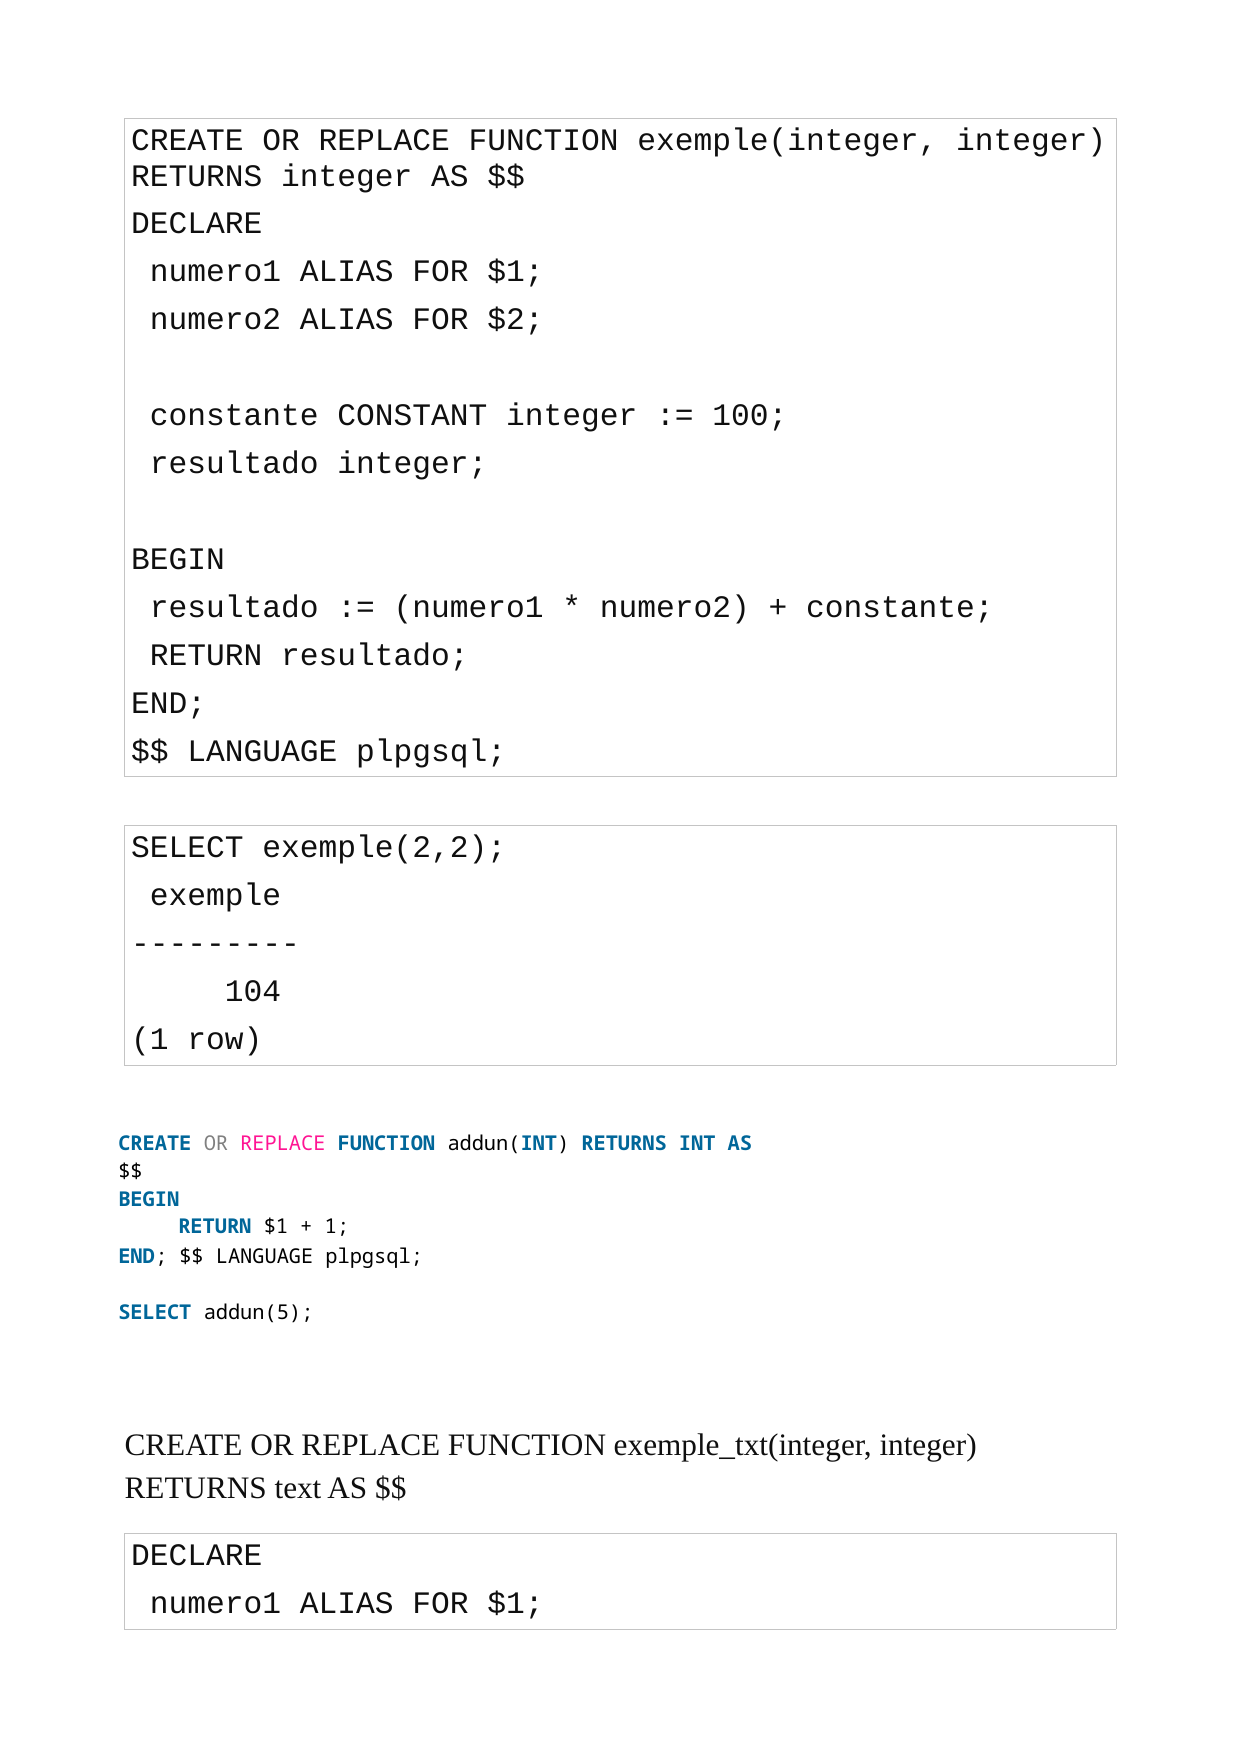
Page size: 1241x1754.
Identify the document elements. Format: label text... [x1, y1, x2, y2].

text DECLARE [125, 1534, 1116, 1575]
text DECLARE [125, 201, 1116, 243]
text END; [125, 681, 1116, 722]
text 104 [125, 969, 1116, 1011]
text END; $$ LANGUAGE plpgsql; [118, 1241, 1122, 1269]
text RETURN resultado; [125, 633, 1116, 674]
text numero2 ALIAS FOR $2; [125, 297, 1116, 339]
text $$ [118, 1157, 1122, 1184]
text CREATE OR REPLACE FUNCTION exemple_txt(integer, integer) RETURNS text AS $$ [124, 1383, 1116, 1505]
text (1 row) [125, 1017, 1116, 1065]
text BEGIN [118, 1184, 1122, 1212]
text resultado integer; [125, 441, 1116, 483]
text BEGIN [125, 537, 1116, 579]
text constante CONSTANT integer := 100; [125, 393, 1116, 435]
text resultado := (numero1 * numero2) + constante; [125, 585, 1116, 627]
text --------- [125, 921, 1116, 963]
text RETURN $1 + 1; [118, 1212, 1122, 1241]
text numero1 ALIAS FOR $1; [125, 1581, 1116, 1629]
text $$ LANGUAGE plpgsql; [125, 728, 1116, 776]
text numero1 ALIAS FOR $1; [125, 249, 1116, 291]
text CREATE OR REPLACE FUNCTION exemple(integer, integer) RETURNS integer AS $$ [125, 119, 1116, 195]
text CREATE OR REPLACE FUNCTION addun(INT) RETURNS INT AS [118, 1129, 1116, 1157]
text SELECT exemple(2,2); [125, 826, 1116, 867]
text SELECT addun(5); [118, 1298, 1122, 1325]
text exemple [125, 873, 1116, 915]
